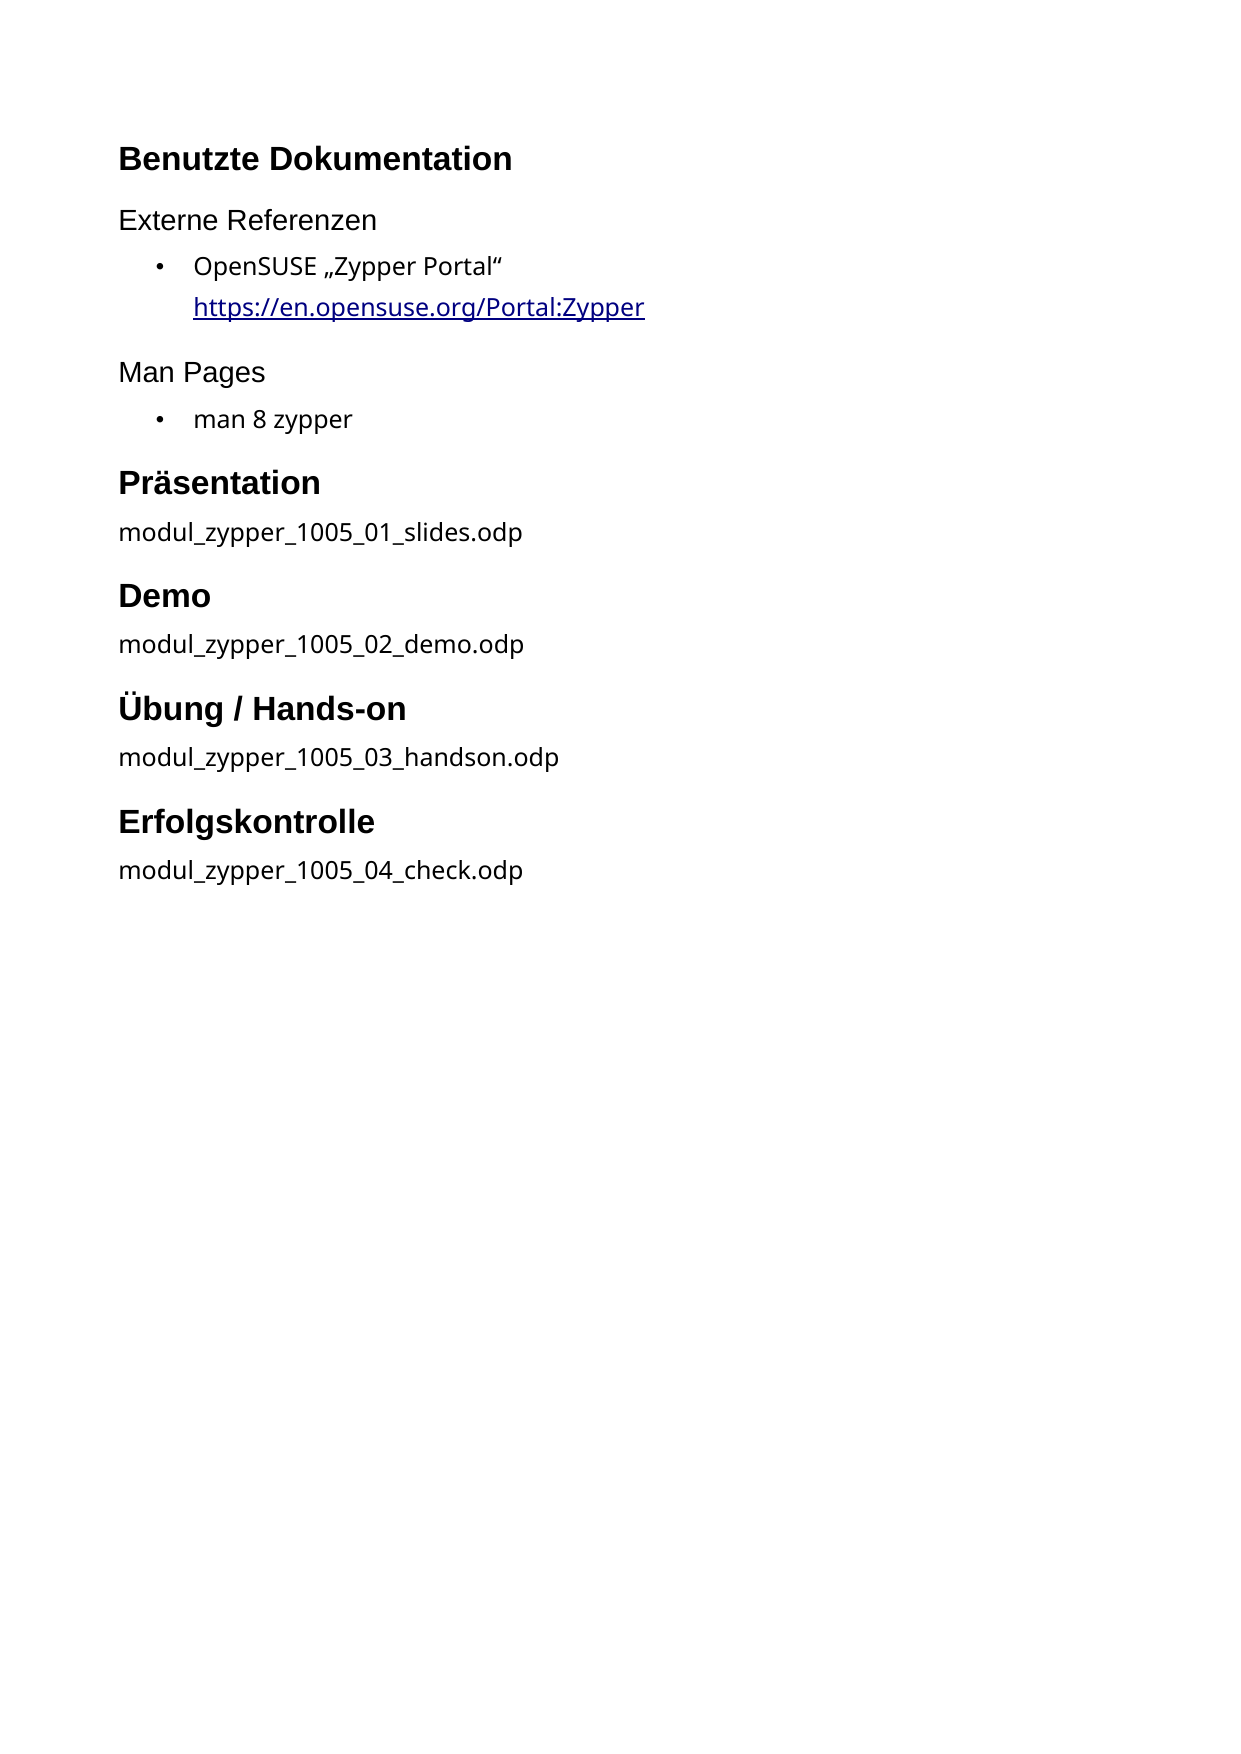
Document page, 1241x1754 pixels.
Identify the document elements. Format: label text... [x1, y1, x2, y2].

subtitle Übung / Hands-on [118, 689, 1122, 727]
list man 8 zypper [156, 401, 1122, 435]
subtitle Man Pages [118, 355, 1122, 389]
list OpenSUSE „Zypper Portal“ https://en.opensuse.org/Portal:Zypper [156, 249, 1122, 323]
subtitle Präsentation [118, 463, 1122, 502]
text modul_zypper_1005_01_slides.odp [118, 514, 1122, 548]
subtitle Demo [118, 576, 1122, 614]
subtitle Externe Referenzen [118, 203, 1122, 236]
text modul_zypper_1005_02_demo.odp [118, 627, 1122, 661]
subtitle Benutzte Dokumentation [118, 139, 1122, 178]
text modul_zypper_1005_03_handson.odp [118, 740, 1122, 774]
text modul_zypper_1005_04_check.odp [118, 853, 1122, 887]
subtitle Erfolgskontrolle [118, 801, 1122, 840]
